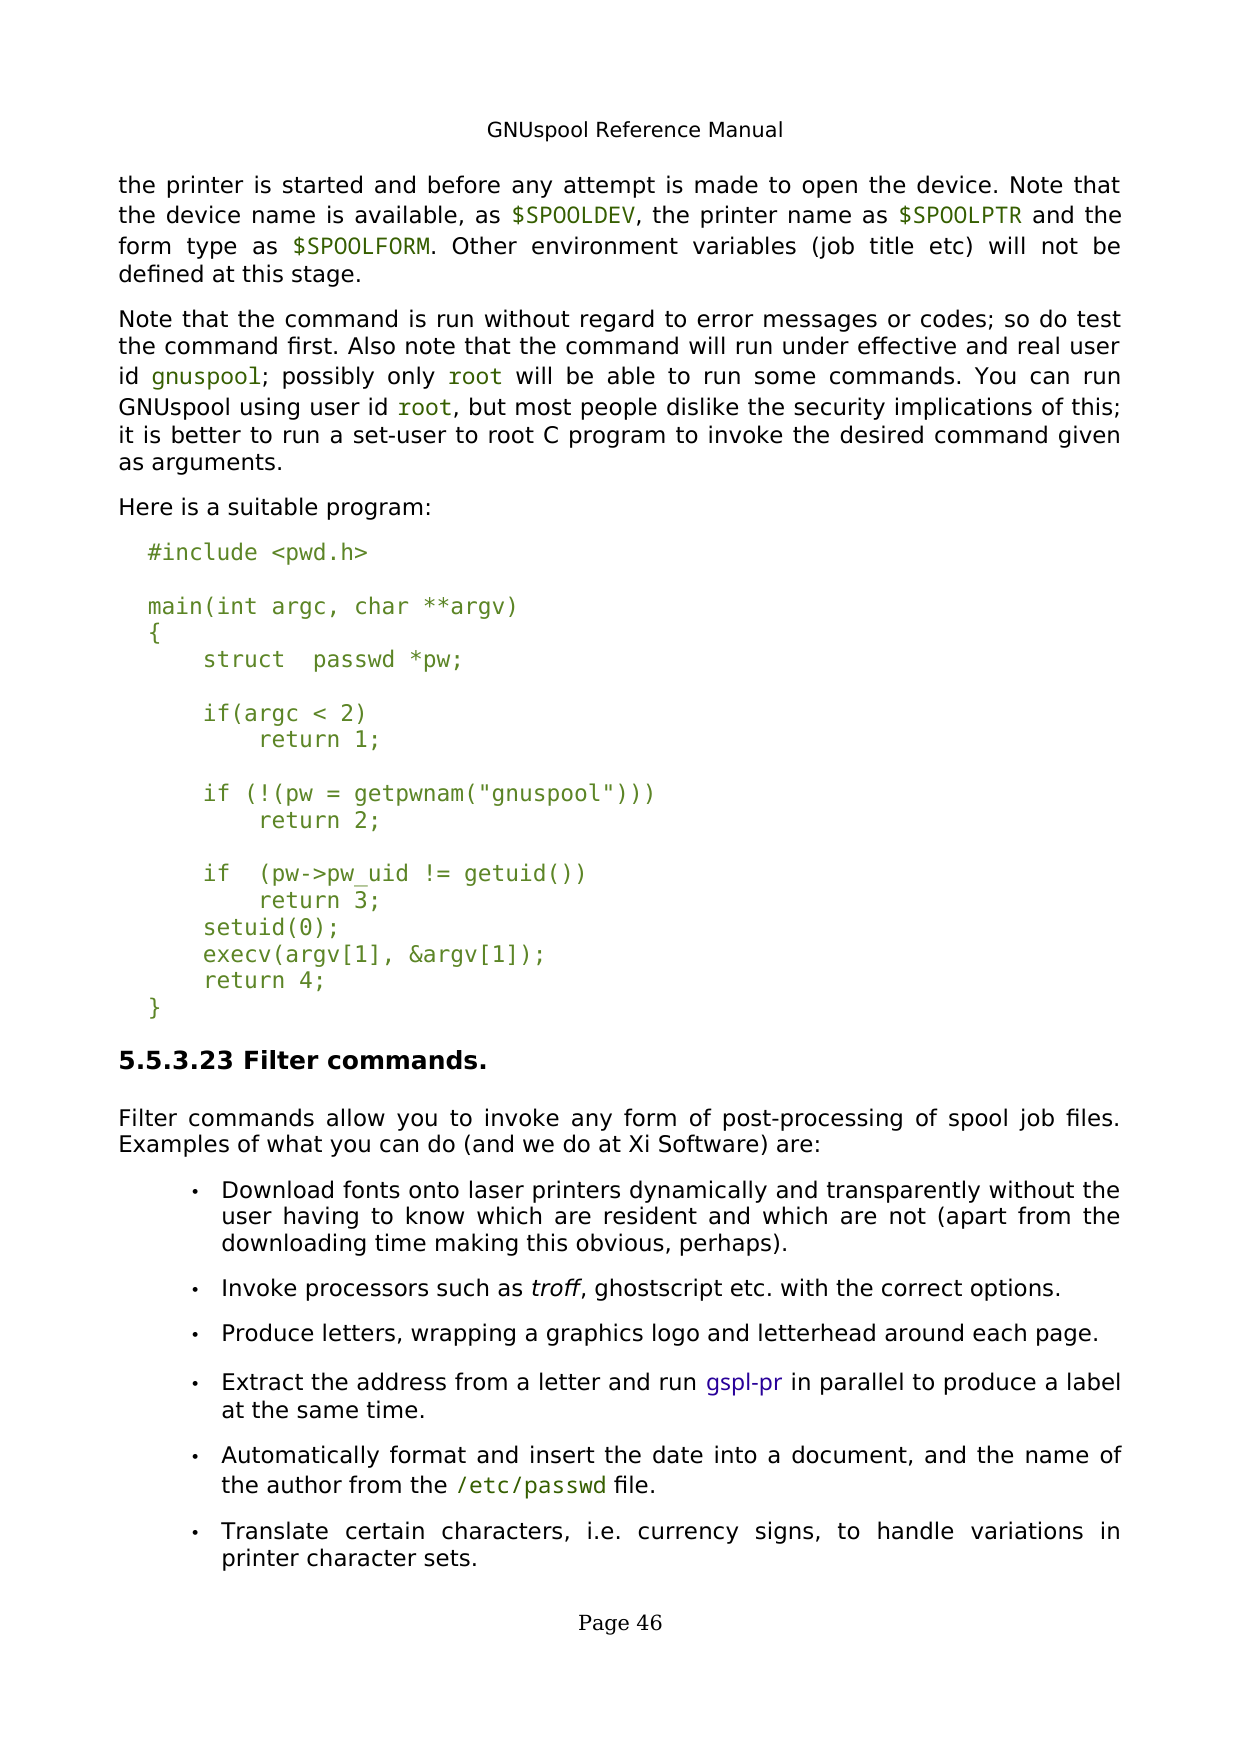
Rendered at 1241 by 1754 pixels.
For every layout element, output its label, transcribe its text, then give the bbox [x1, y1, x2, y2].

text Filter commands allow you to invoke any form of post-processing of spool job files. Examples of what you can do (and we do at Xi Software) are: [118, 1105, 1122, 1158]
text execv(argv[1], &argv[1]); [148, 941, 1122, 968]
text return 1; [148, 727, 1122, 753]
list Extract the address from a letter and run gspl-pr in parallel to produce a label at the same time. [192, 1366, 1122, 1424]
text } [148, 994, 1122, 1021]
text return 2; [148, 807, 1122, 834]
text if (pw->pw_uid != getuid()) [148, 861, 1122, 887]
text the printer is started and before any attempt is made to open the device. Note that the device name is available, as $SPOOLDEV, the printer name as $SPOOLPTR and the form type as $SPOOLFORM. Other environment variables (job title etc) will not be defined at this stage. [118, 172, 1122, 288]
text #include <pwd.h> [148, 539, 1122, 566]
text return 3; [148, 887, 1122, 914]
list Translate certain characters, i.e. currency signs, to handle variations in printer character sets. [192, 1518, 1122, 1572]
text struct passwd *pw; [148, 646, 1122, 673]
text Here is a suitable program: [118, 494, 1122, 521]
text main(int argc, char **argv) [148, 593, 1122, 619]
text return 4; [148, 968, 1122, 994]
text { [148, 619, 1122, 646]
text if(argc < 2) [148, 700, 1122, 727]
text if (!(pw = getpwnam("gnuspool"))) [148, 780, 1122, 807]
list Automatically format and insert the date into a document, and the name of the author from the /etc/passwd file. [192, 1442, 1122, 1500]
list Download fonts onto laser printers dynamically and transparently without the user having to know which are resident and which are not (apart from the downloading time making this obvious, perhaps). [192, 1177, 1122, 1257]
list Produce letters, wrapping a graphics logo and letterhead around each page. [192, 1321, 1122, 1347]
subtitle Filter commands. [118, 1046, 1122, 1075]
list Invoke processors such as troff, ghostscript etc. with the correct options. [192, 1275, 1122, 1302]
text setuid(0); [148, 914, 1122, 941]
text Note that the command is run without regard to error messages or codes; so do test the command first. Also note that the command will run under effective and real user id gnuspool; possibly only root will be able to run some commands. You can run GNUspool using user id root, but most people dislike the security implications of this; it is better to run a set-user to root C program to invoke the desired command given as arguments. [118, 306, 1122, 476]
